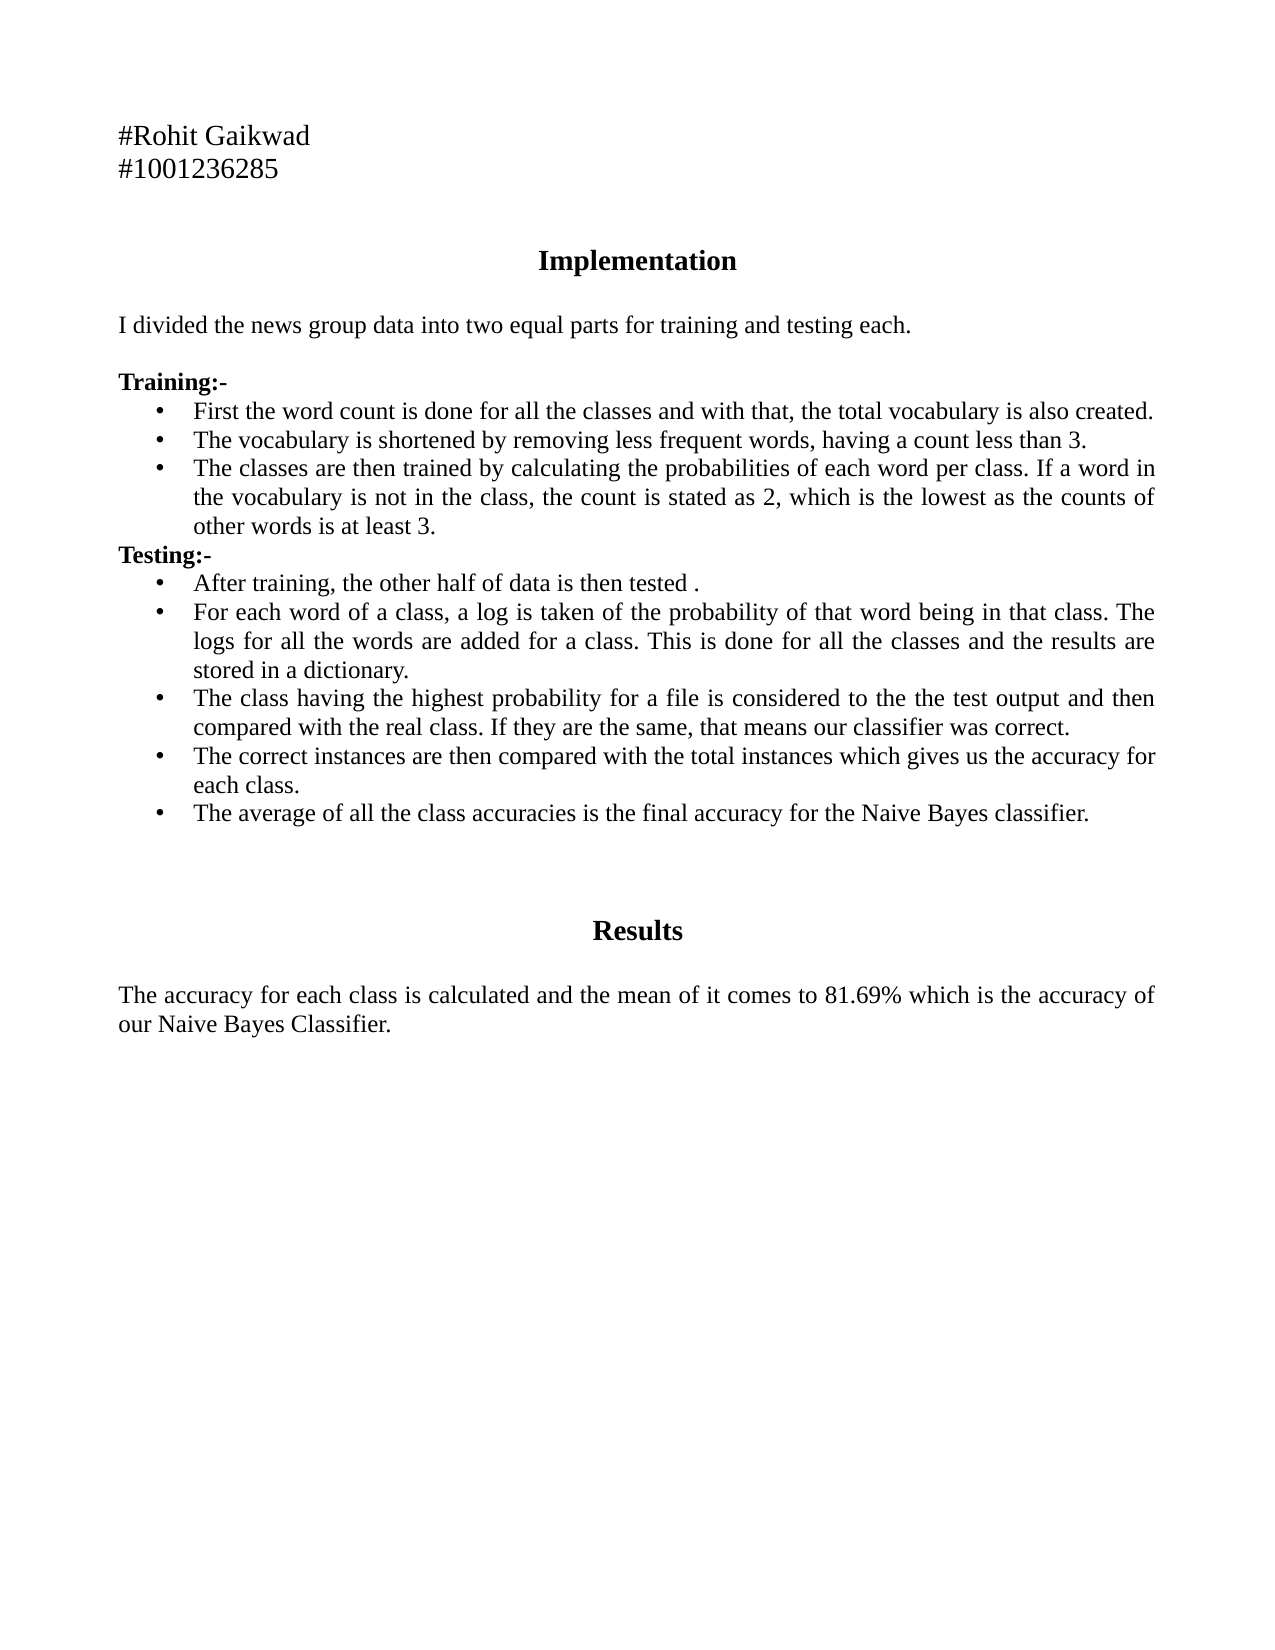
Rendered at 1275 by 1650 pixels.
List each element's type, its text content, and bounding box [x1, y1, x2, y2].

list The classes are then trained by calculating the probabilities of each word per class. If a word in the vocabulary is not in the class, the count is stated as 2, which is the lowest as the counts of other words is at least 3. [156, 453, 1157, 540]
list After training, the other half of data is then tested . [156, 568, 1157, 597]
list The class having the highest probability for a file is considered to the the test output and then compared with the real class. If they are the same, that means our classifier was correct. [156, 683, 1157, 741]
list The average of all the class accuracies is the final accuracy for the Naive Bayes classifier. [156, 798, 1157, 827]
text #1001236285 [118, 152, 1157, 185]
text Testing:- [118, 540, 1157, 568]
text Implementation [118, 243, 1157, 276]
text I divided the news group data into two equal parts for training and testing each. [118, 310, 1157, 338]
list First the word count is done for all the classes and with that, the total vocabulary is also created. [156, 396, 1157, 425]
list The vocabulary is shortened by removing less frequent words, having a count less than 3. [156, 425, 1157, 453]
text Results [118, 913, 1157, 947]
text The accuracy for each class is calculated and the mean of it comes to 81.69% which is the accuracy of our Naive Bayes Classifier. [118, 981, 1157, 1038]
list For each word of a class, a log is taken of the probability of that word being in that class. The logs for all the words are added for a class. This is done for all the classes and the results are stored in a dictionary. [156, 597, 1157, 683]
list The correct instances are then compared with the total instances which gives us the accuracy for each class. [156, 741, 1157, 798]
text #Rohit Gaikwad [118, 118, 1157, 152]
text Training:- [118, 367, 1157, 396]
